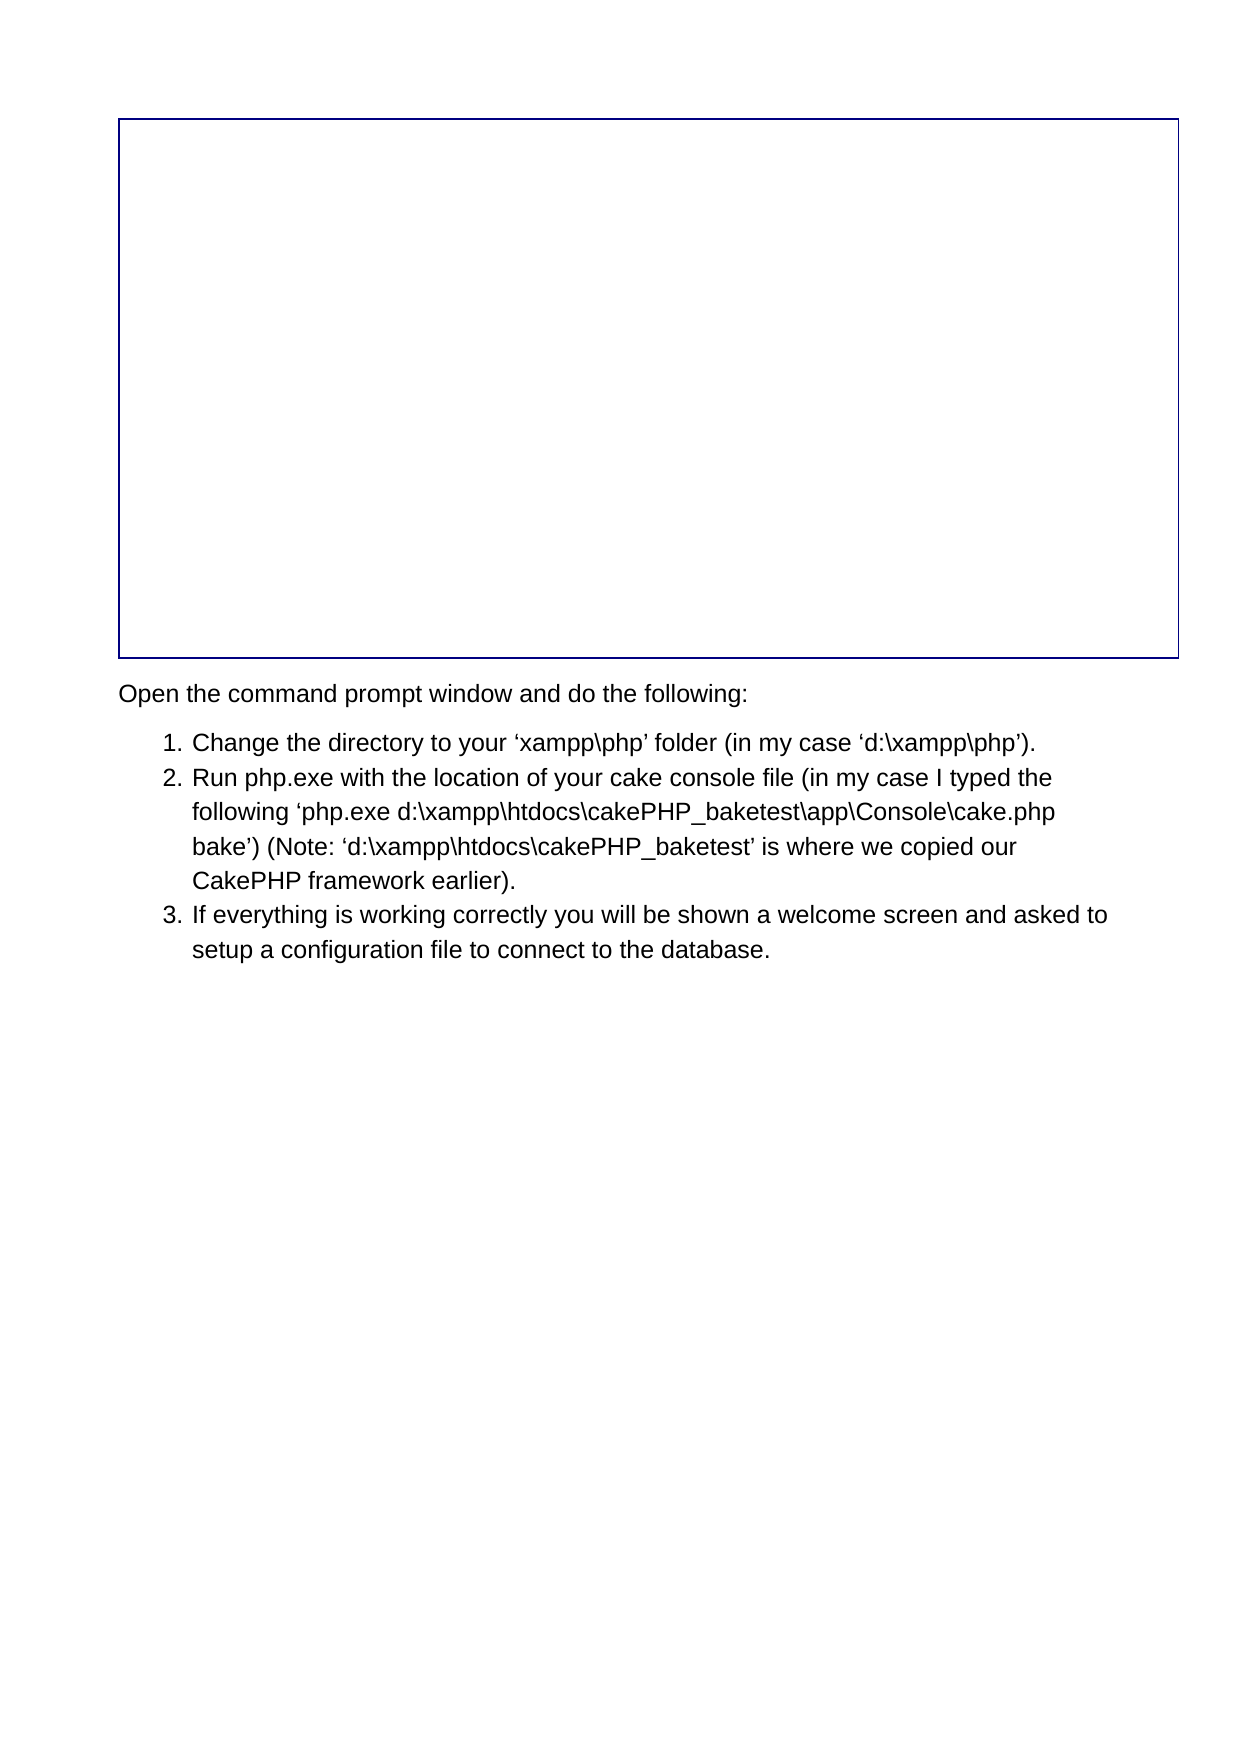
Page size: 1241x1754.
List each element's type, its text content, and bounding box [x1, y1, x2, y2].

list Run php.exe with the location of your cake console file (in my case I typed the following ‘php.exe d:\xampp\htdocs\cakePHP_baketest\app\Console\cake.php bake’) (Note: ‘d:\xampp\htdocs\cakePHP_baketest’ is where we copied our CakePHP framework earlier). [162, 763, 1122, 895]
list If everything is working correctly you will be shown a welcome screen and asked to setup a configuration file to connect to the database. [162, 901, 1122, 964]
text Open the command prompt window and do the following: [118, 679, 1122, 708]
list Change the directory to your ‘xampp\php’ folder (in my case ‘d:\xampp\php’). [162, 728, 1122, 757]
